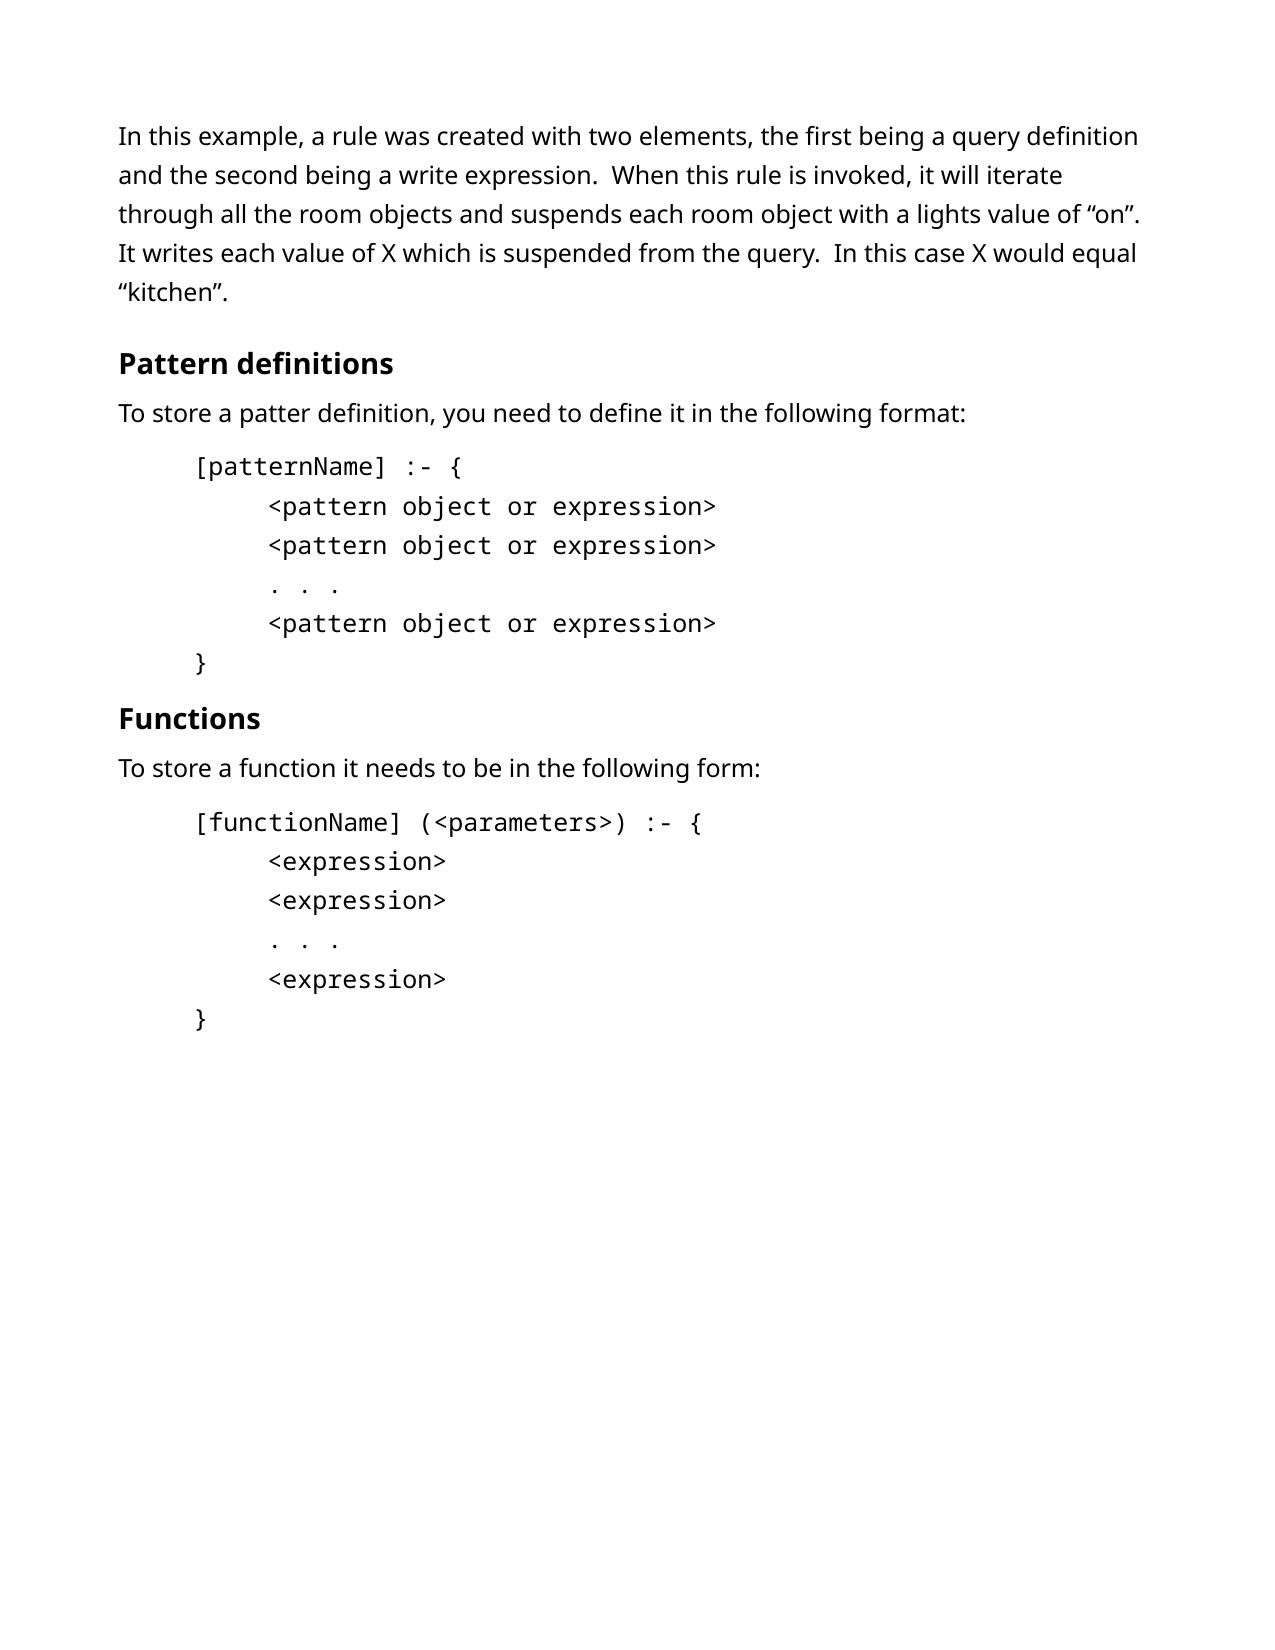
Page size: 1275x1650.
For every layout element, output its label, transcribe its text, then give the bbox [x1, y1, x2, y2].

text <expression> [193, 883, 1157, 917]
text <expression> [193, 844, 1157, 878]
text [functionName] (<parameters>) :- { [193, 804, 1157, 839]
text <pattern object or expression> [193, 488, 1157, 522]
text To store a function it needs to be in the following form: [118, 751, 1157, 785]
text } [193, 1000, 1157, 1034]
subtitle Pattern definitions [118, 343, 1157, 383]
text . . . [193, 567, 1157, 601]
subtitle Functions [118, 699, 1157, 738]
text } [193, 645, 1157, 679]
text <pattern object or expression> [193, 527, 1157, 561]
text . . . [193, 922, 1157, 956]
text <pattern object or expression> [193, 606, 1157, 640]
text In this example, a rule was created with two elements, the first being a query definition and the second being a write expression. When this rule is invoked, it will iterate through all the room objects and suspends each room object with a lights value of “on”. It writes each value of X which is suspended from the query. In this case X would equal “kitchen”. [118, 118, 1157, 309]
text <expression> [193, 961, 1157, 995]
text To store a patter definition, you need to define it in the following format: [118, 395, 1157, 429]
text [patternName] :- { [193, 449, 1157, 483]
